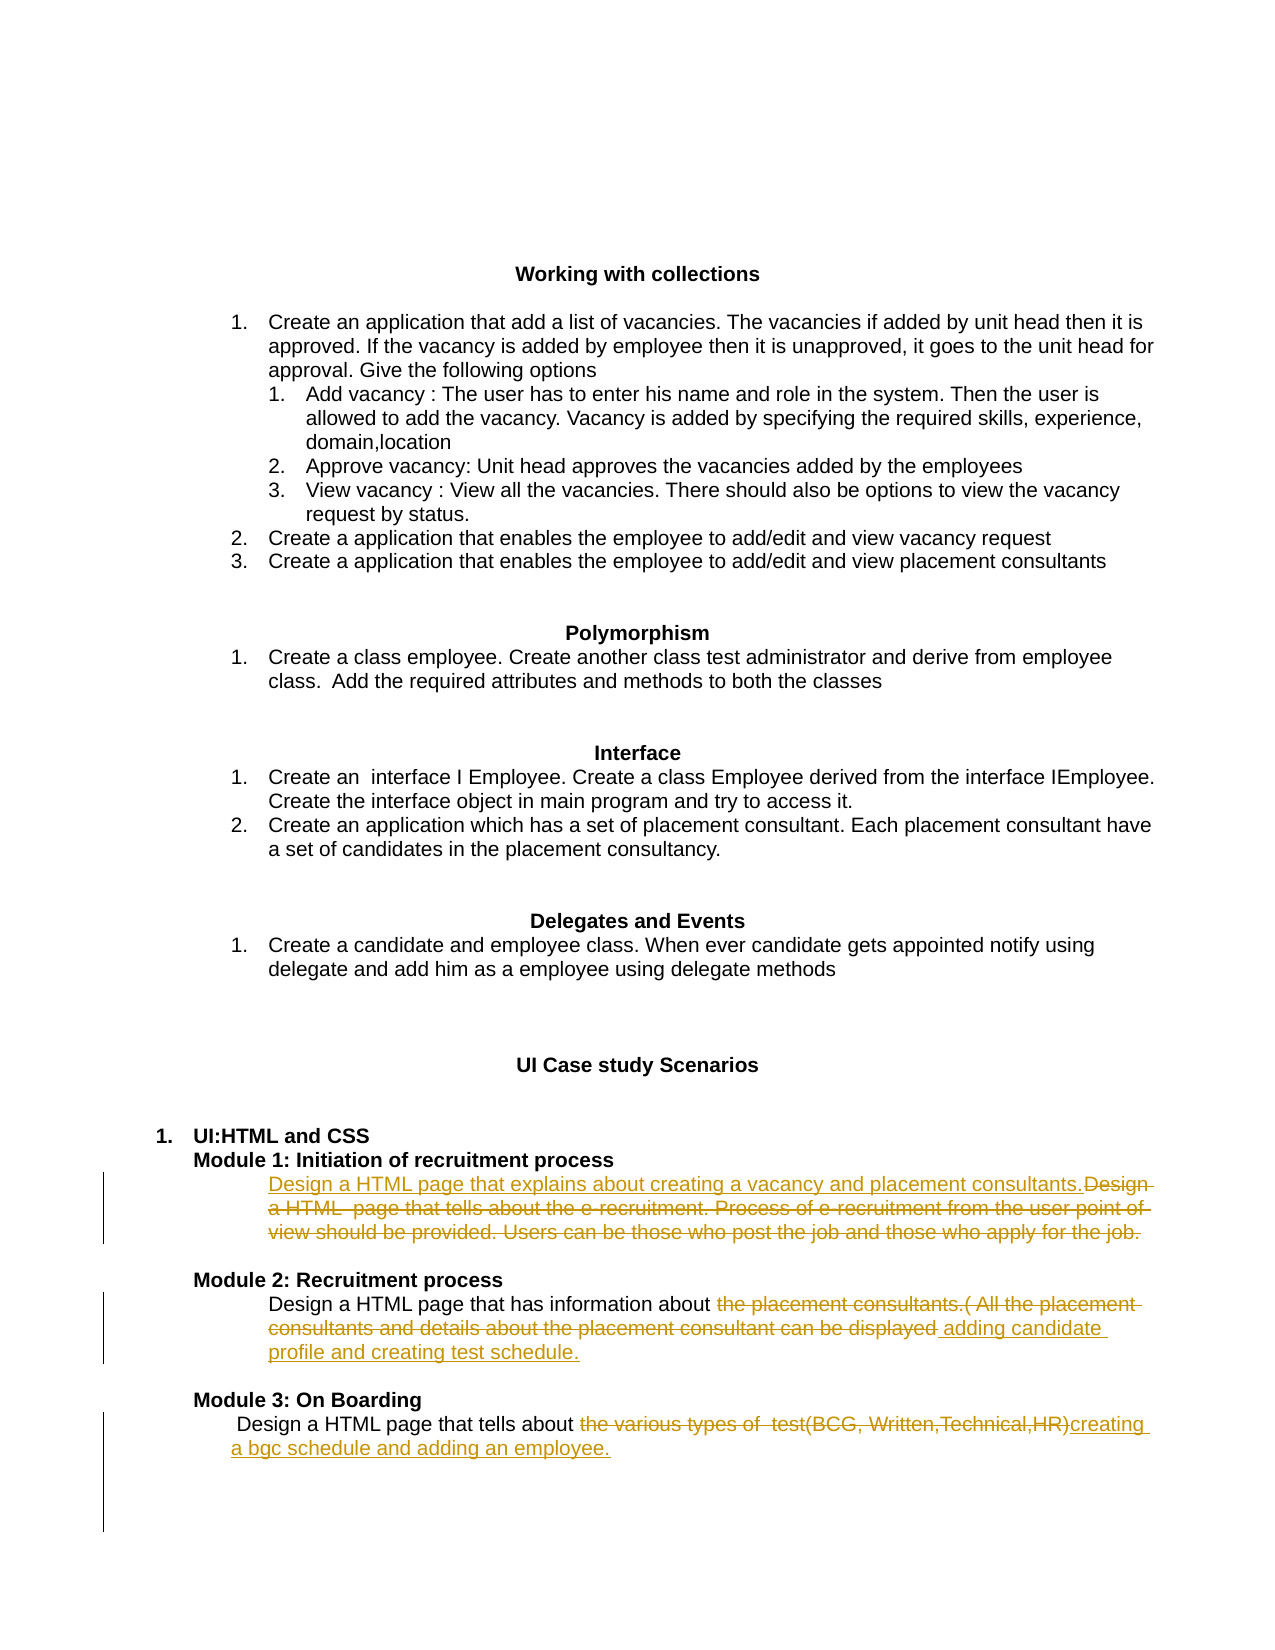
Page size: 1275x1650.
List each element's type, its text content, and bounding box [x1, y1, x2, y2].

list Create a class employee. Create another class test administrator and derive from employee class. Add the required attributes and methods to both the classes [231, 645, 1157, 693]
list Module 3: On Boarding [156, 1388, 1157, 1412]
list Design a HTML page that has information about adding candidate profile and creating test schedule. [231, 1292, 1157, 1364]
list Add vacancy : The user has to enter his name and role in the system. Then the user is allowed to add the vacancy. Vacancy is added by specifying the required skills, experience, domain,location [268, 382, 1157, 453]
list Module 2: Recruitment process [156, 1268, 1157, 1292]
list Create a candidate and employee class. When ever candidate gets appointed notify using delegate and add him as a employee using delegate methods [231, 933, 1157, 981]
list Create a application that enables the employee to add/edit and view placement consultants [231, 549, 1157, 573]
text Delegates and Events [118, 909, 1157, 933]
list Create an application which has a set of placement consultant. Each placement consultant have a set of candidates in the placement consultancy. [231, 813, 1157, 861]
list Module 1: Initiation of recruitment process [156, 1148, 1157, 1172]
list Create an application that add a list of vacancies. The vacancies if added by unit head then it is approved. If the vacancy is added by employee then it is unapproved, it goes to the unit head for approval. Give the following options [231, 310, 1157, 382]
list Design a HTML page that tells about creating a bgc schedule and adding an employee. [193, 1412, 1157, 1460]
list Design a HTML page that explains about creating a vacancy and placement consultants. [231, 1172, 1157, 1244]
list UI:HTML and CSS [156, 1124, 1157, 1148]
text Working with collections [118, 262, 1157, 286]
text UI Case study Scenarios [118, 1052, 1157, 1076]
list View vacancy : View all the vacancies. There should also be options to view the vacancy request by status. [268, 477, 1157, 525]
text Interface [118, 741, 1157, 765]
list Approve vacancy: Unit head approves the vacancies added by the employees [268, 453, 1157, 477]
list Create an interface I Employee. Create a class Employee derived from the interface IEmployee. Create the interface object in main program and try to access it. [231, 765, 1157, 813]
text Polymorphism [118, 621, 1157, 645]
list Create a application that enables the employee to add/edit and view vacancy request [231, 525, 1157, 549]
